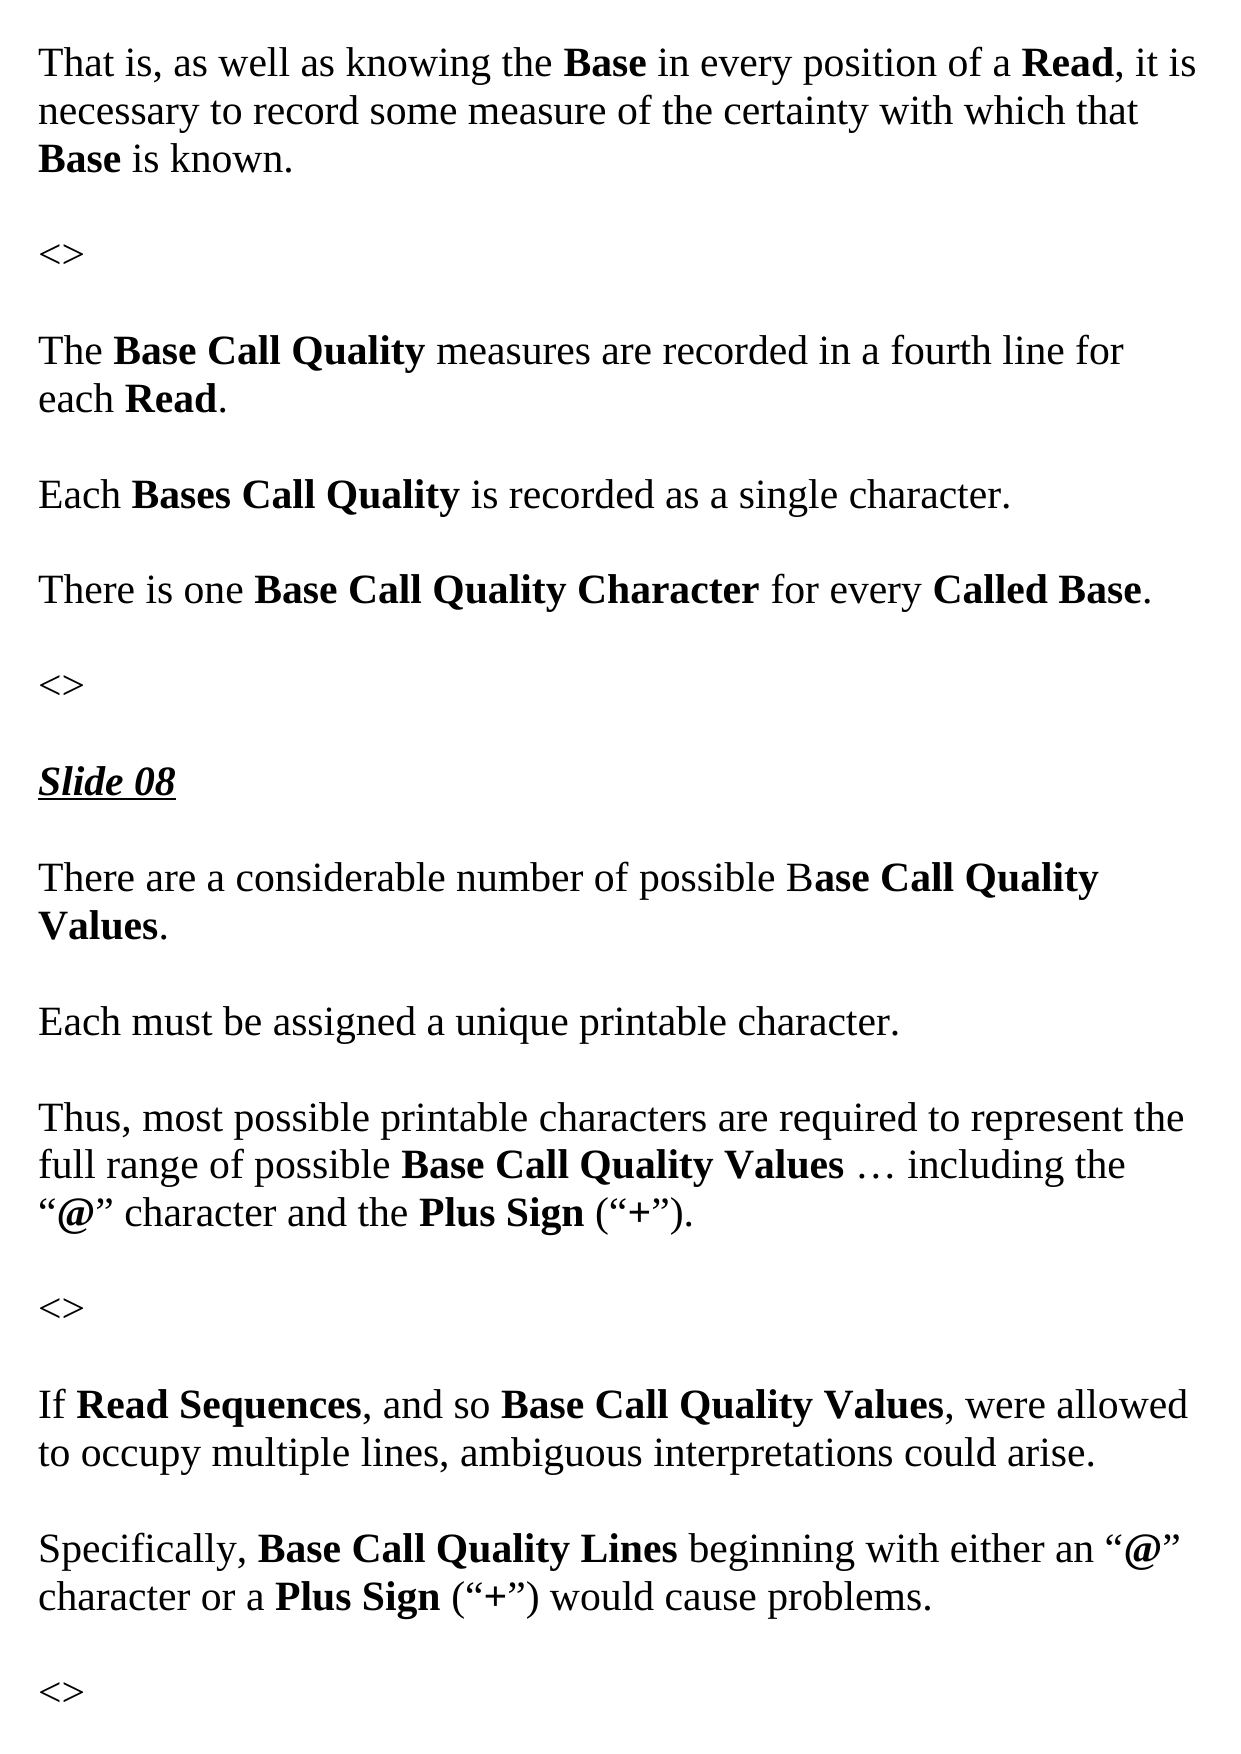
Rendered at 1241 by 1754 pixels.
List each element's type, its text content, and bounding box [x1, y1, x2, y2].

text The Base Call Quality measures are recorded in a fourth line for each Read. [38, 325, 1202, 421]
text Slide 08 [38, 757, 1202, 804]
text Specifically, Base Call Quality Lines beginning with either an “@” character or a Plus Sign (“+”) would cause problems. [38, 1523, 1202, 1619]
text There are a considerable number of possible Base Call Quality Values. [38, 852, 1202, 948]
text Thus, most possible printable characters are required to represent the full range of possible Base Call Quality Values … including the “@” character and the Plus Sign (“+”). [38, 1092, 1202, 1236]
text That is, as well as knowing the Base in every position of a Read, it is necessary to record some measure of the certainty with which that Base is known. [38, 38, 1202, 182]
text <> [38, 661, 1202, 709]
text <> [38, 1284, 1202, 1332]
text If Read Sequences, and so Base Call Quality Values, were allowed to occupy multiple lines, ambiguous interpretations could arise. [38, 1379, 1202, 1475]
text Each Bases Call Quality is recorded as a single character. [38, 469, 1202, 517]
text <> [38, 229, 1202, 277]
text There is one Base Call Quality Character for every Called Base. [38, 565, 1202, 613]
text <> [38, 1667, 1202, 1715]
text Each must be assigned a unique printable character. [38, 996, 1202, 1044]
